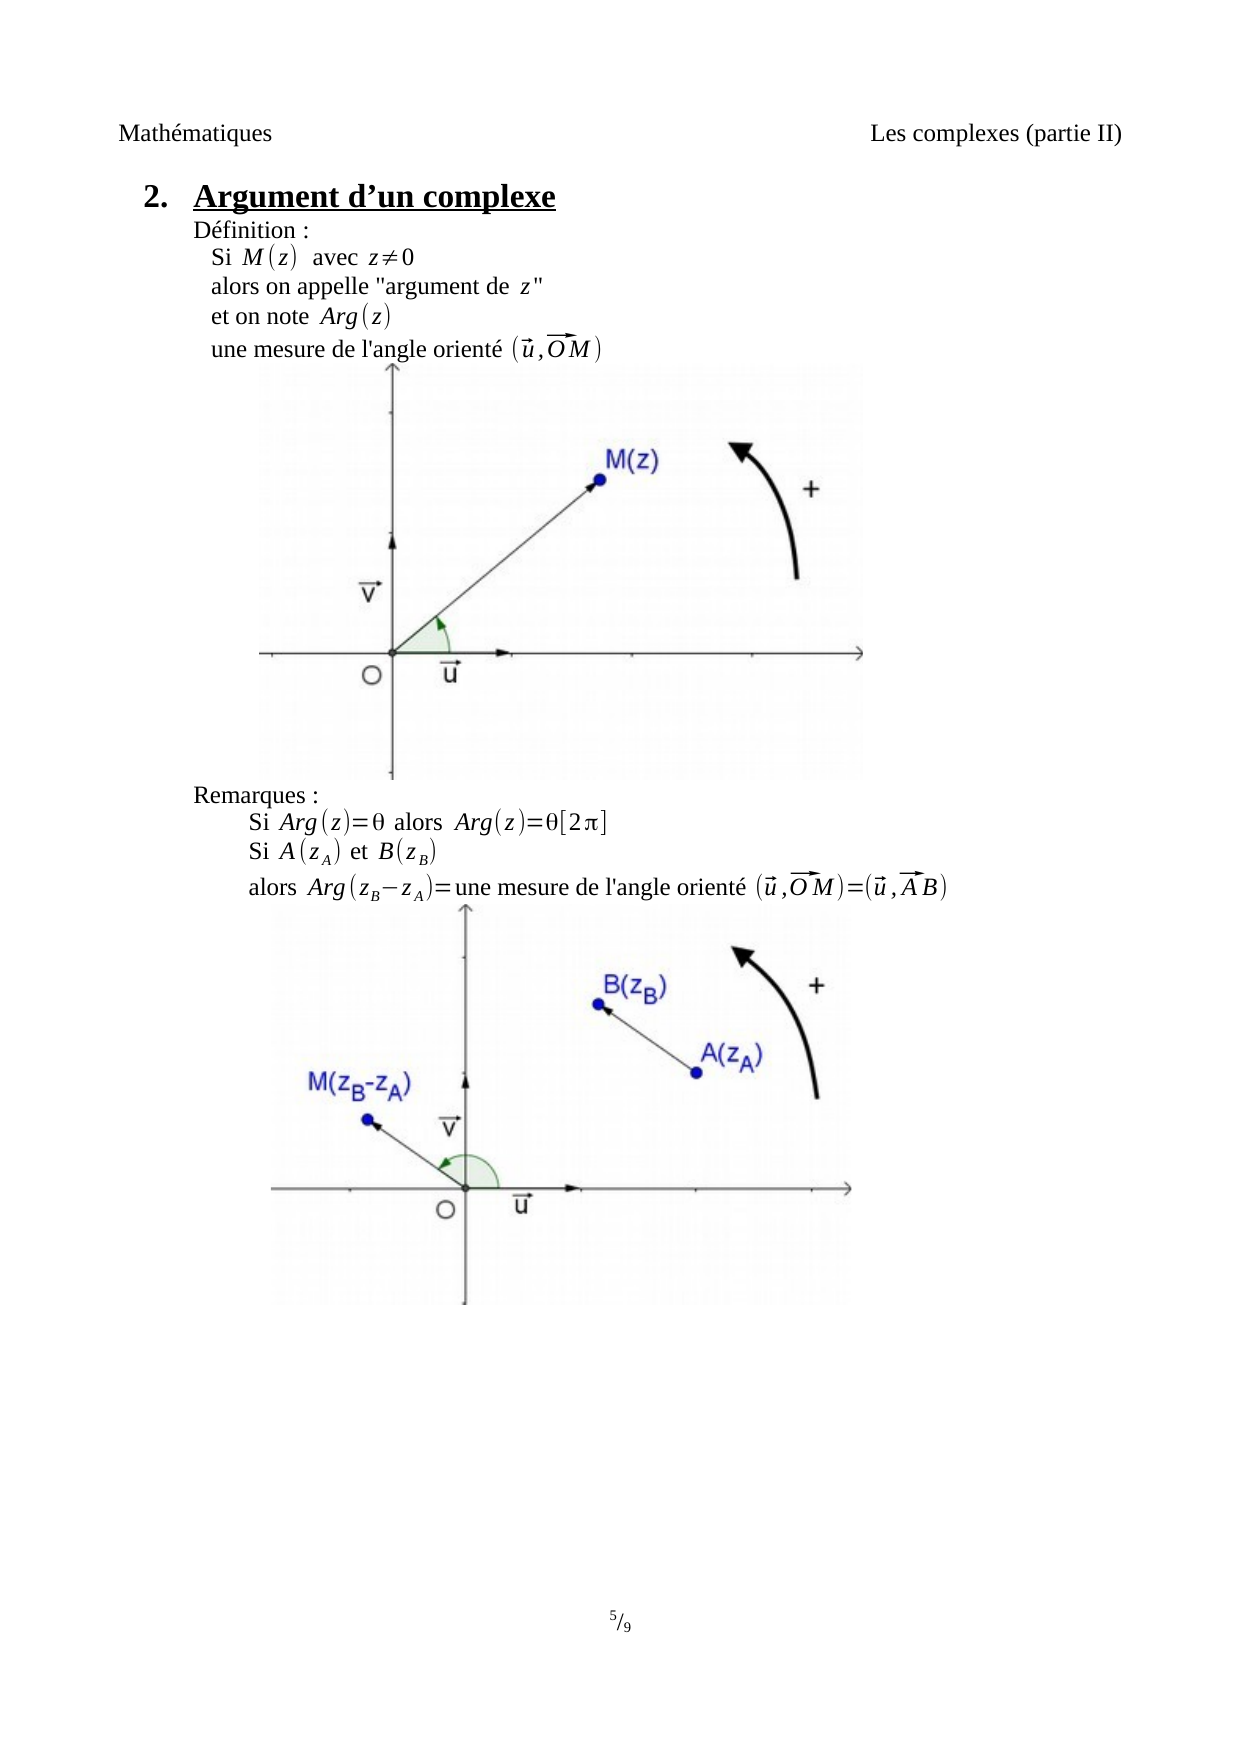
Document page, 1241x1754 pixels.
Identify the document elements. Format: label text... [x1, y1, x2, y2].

list Définition : [156, 215, 1122, 243]
list Argument d’un complexe [156, 176, 1122, 215]
picture [270, 904, 852, 1305]
list Remarques : [156, 364, 1122, 809]
picture [259, 363, 863, 780]
